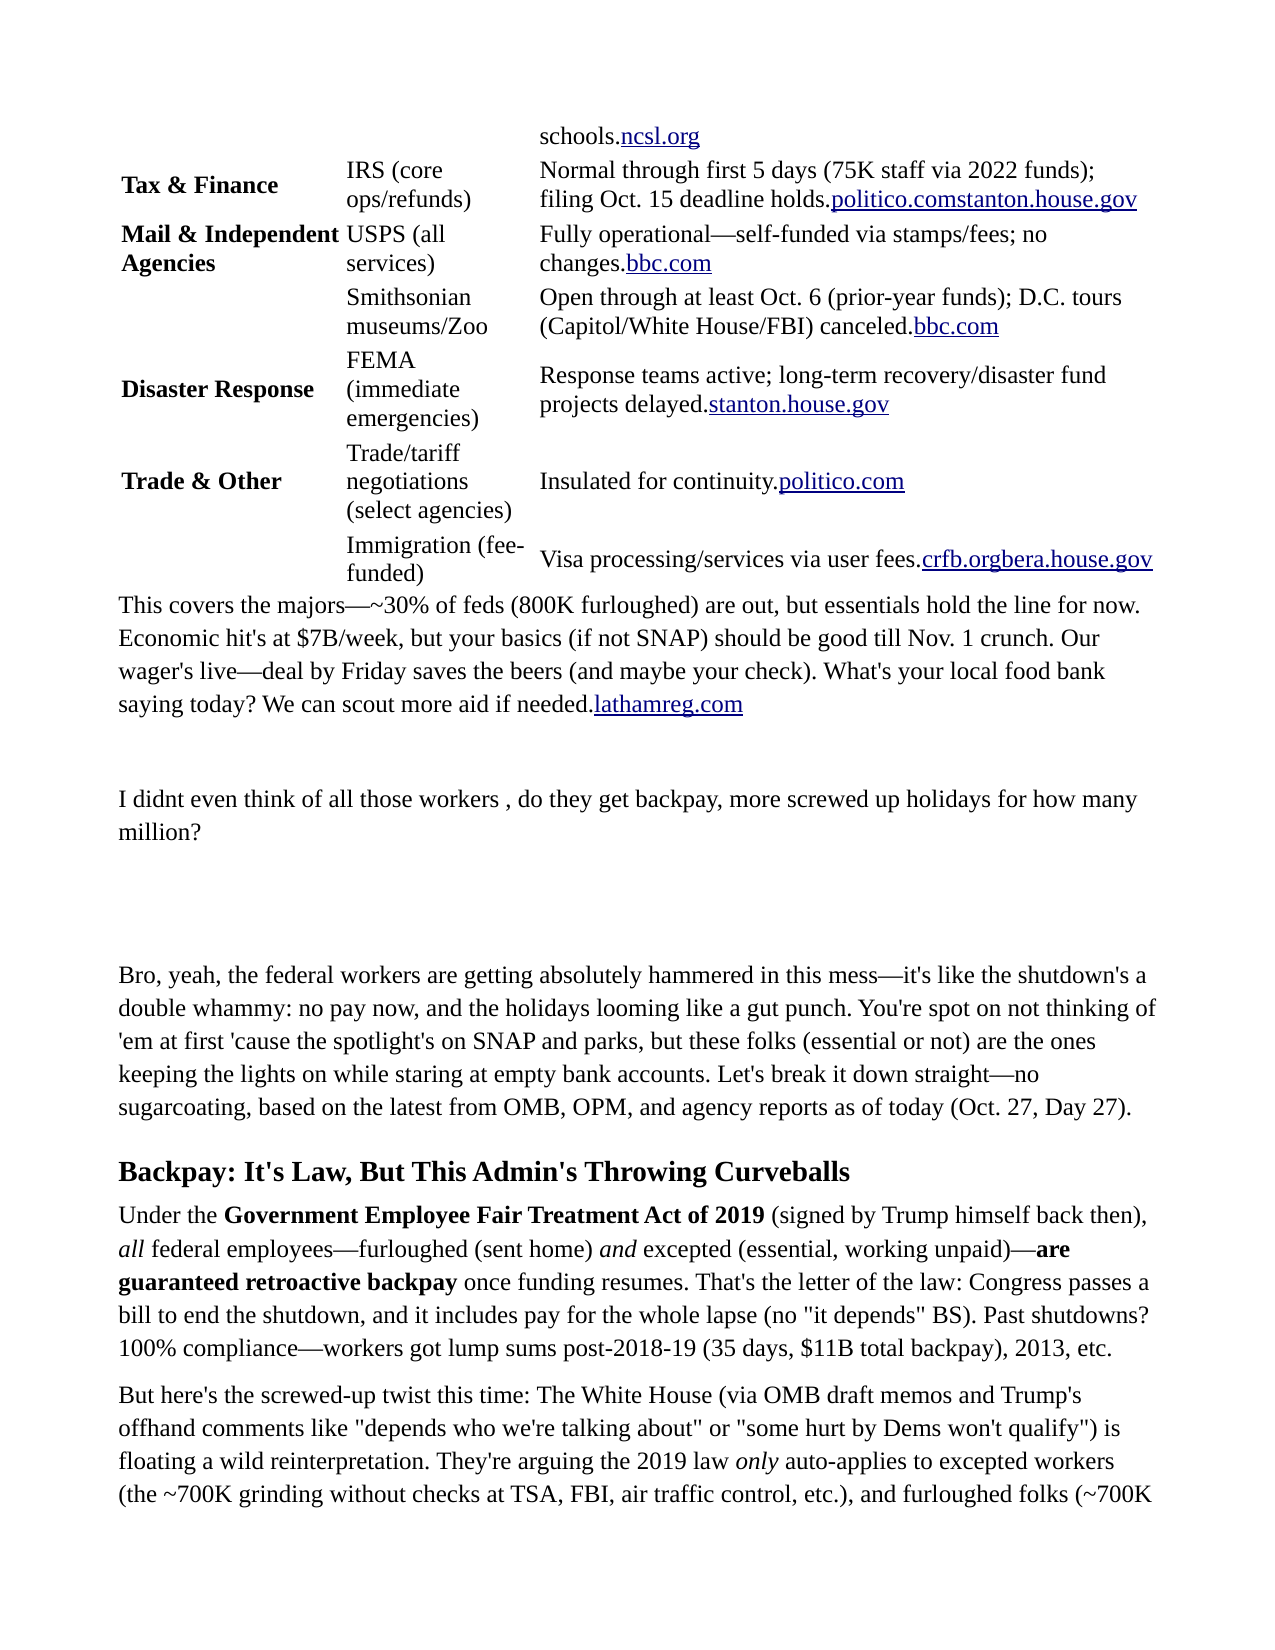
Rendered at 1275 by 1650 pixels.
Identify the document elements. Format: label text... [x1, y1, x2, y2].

table_cell Open through at least Oct. 6 (prior-year funds); D.C. tours (Capitol/White House/FBI) canceled.bbc.com [536, 279, 1157, 343]
table_cell [118, 527, 343, 590]
table_cell [118, 118, 343, 153]
table_cell Smithsonian museums/Zoo [343, 279, 536, 343]
text But here's the screwed-up twist this time: The White House (via OMB draft memos and Trump's offhand comments like "depends who we're talking about" or "some hurt by Dems won't qualify") is floating a wild reinterpretation. They're arguing the 2019 law only auto-applies to excepted workers (the ~700K grinding without checks at TSA, FBI, air traffic control, etc.), and furloughed folks (~700K [118, 1380, 1157, 1508]
table_cell Mail & Independent Agencies [118, 216, 343, 279]
table_cell IRS (core ops/refunds) [343, 153, 536, 216]
table_cell USPS (all services) [343, 216, 536, 279]
text This covers the majors—~30% of feds (800K furloughed) are out, but essentials hold the line for now. Economic hit's at $7B/week, but your basics (if not SNAP) should be good till Nov. 1 crunch. Our wager's live—deal by Friday saves the beers (and maybe your check). What's your local food bank saying today? We can scout more aid if needed.lathamreg.com [118, 590, 1157, 718]
table_cell Immigration (fee-funded) [343, 527, 536, 590]
table_cell FEMA (immediate emergencies) [343, 343, 536, 435]
table_cell Disaster Response [118, 343, 343, 435]
table_cell Trade & Other [118, 435, 343, 527]
subtitle Backpay: It's Law, But This Admin's Throwing Curveballs [118, 1154, 1157, 1188]
table_cell schools.ncsl.org [536, 118, 1157, 153]
table_cell Response teams active; long-term recovery/disaster fund projects delayed.stanton.house.gov [536, 343, 1157, 435]
text Under the Government Employee Fair Treatment Act of 2019 (signed by Trump himself back then), all federal employees—furloughed (sent home) and excepted (essential, working unpaid)—are guaranteed retroactive backpay once funding resumes. That's the letter of the law: Congress passes a bill to end the shutdown, and it includes pay for the whole lapse (no "it depends" BS). Past shutdowns? 100% compliance—workers got lump sums post-2018-19 (35 days, $11B total backpay), 2013, etc. [118, 1201, 1157, 1361]
table_cell Insulated for continuity.politico.com [536, 435, 1157, 527]
table_cell Normal through first 5 days (75K staff via 2022 funds); filing Oct. 15 deadline holds.politico.comstanton.house.gov [536, 153, 1157, 216]
table_cell Tax & Finance [118, 153, 343, 216]
table_cell [343, 118, 536, 153]
text Bro, yeah, the federal workers are getting absolutely hammered in this mess—it's like the shutdown's a double whammy: no pay now, and the holidays looming like a gut punch. You're spot on not thinking of 'em at first 'cause the spotlight's on SNAP and parks, but these folks (essential or not) are the ones keeping the lights on while staring at empty bank accounts. Let's break it down straight—no sugarcoating, based on the latest from OMB, OPM, and agency reports as of today (Oct. 27, Day 27). [118, 960, 1157, 1121]
table_cell Trade/tariff negotiations (select agencies) [343, 435, 536, 527]
text I didnt even think of all those workers , do they get backpay, more screwed up holidays for how many million? [118, 784, 1157, 846]
table_cell [118, 279, 343, 343]
table_cell Visa processing/services via user fees.crfb.orgbera.house.gov [536, 527, 1157, 590]
table_cell Fully operational—self-funded via stamps/fees; no changes.bbc.com [536, 216, 1157, 279]
